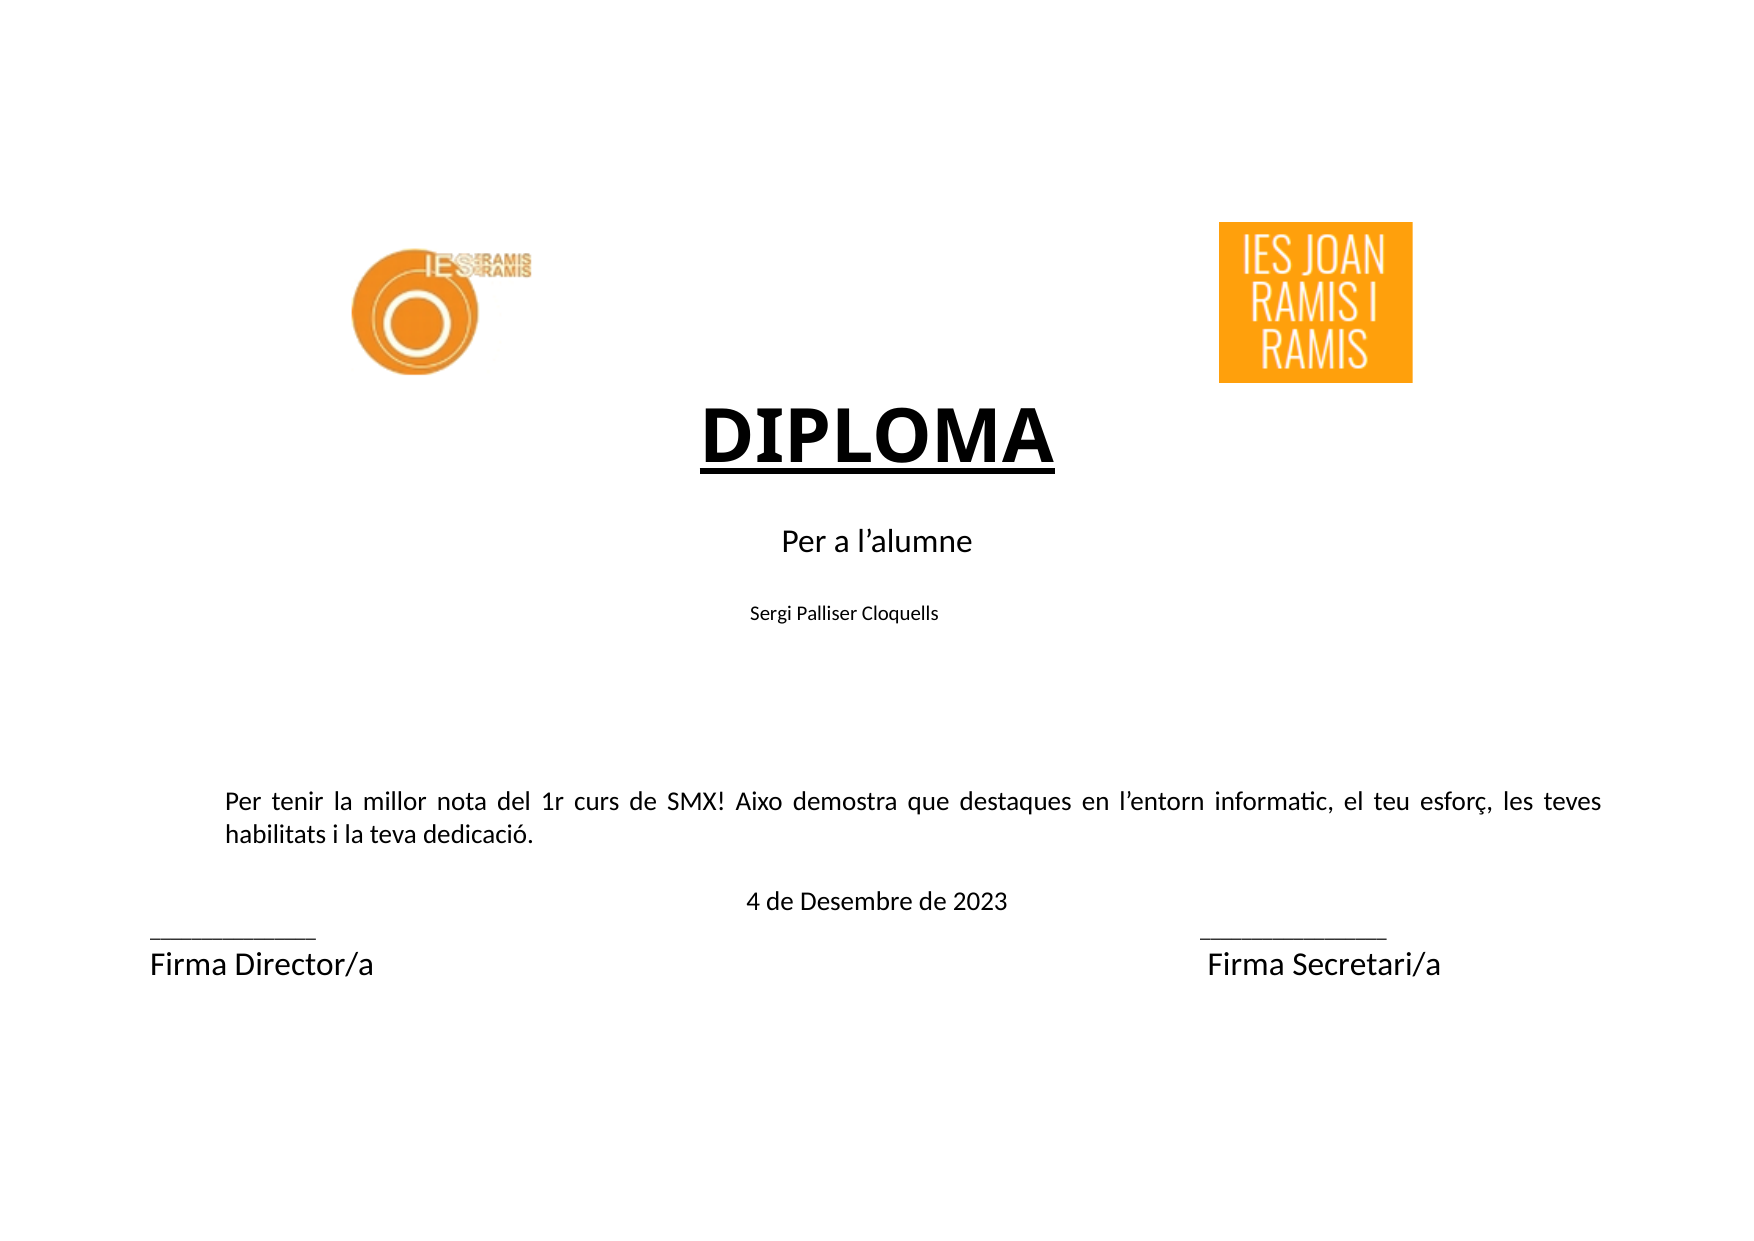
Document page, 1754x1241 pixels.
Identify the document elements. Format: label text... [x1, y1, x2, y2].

subtitle Per tenir la millor nota del 1r curs de SMX! Aixo demostra que destaques en l’entorn informatic, el teu esforç, les teves habilitats i la teva dedicació. [225, 596, 1604, 850]
text ________________ __________________ [150, 918, 1604, 943]
text Firma Director/a Firma Secretari/a [150, 943, 1604, 984]
subtitle Per a l’alumne [150, 520, 1604, 561]
text 4 de Desembre de 2023 [150, 884, 1604, 918]
picture [1219, 222, 1413, 383]
picture [341, 222, 536, 383]
subtitle DIPLOMA [150, 223, 1604, 484]
text Sergi Palliser Cloquells [750, 600, 1114, 625]
